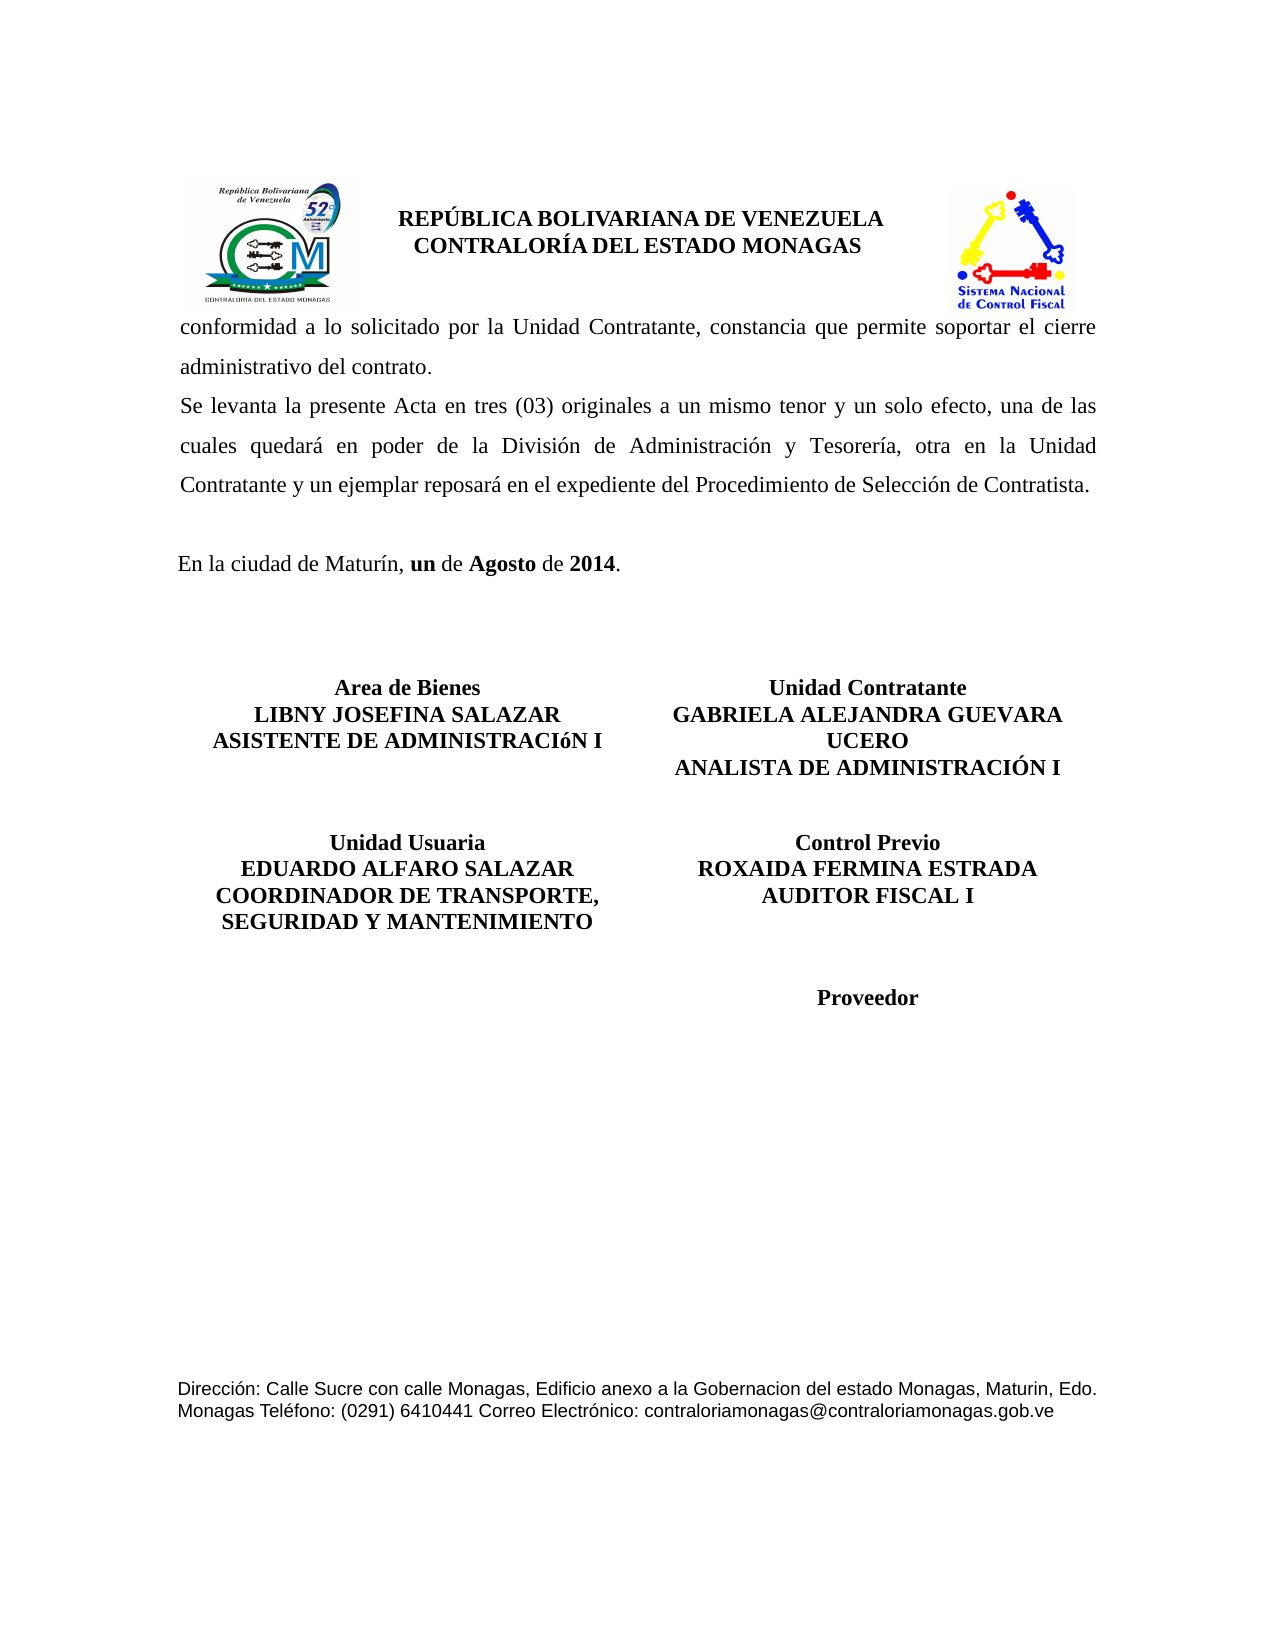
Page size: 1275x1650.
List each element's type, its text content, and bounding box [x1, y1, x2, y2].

table_header Area de Bienes LIBNY JOSEFINA SALAZAR ASISTENTE DE ADMINISTRACIóN I [177, 669, 637, 786]
picture [948, 188, 1076, 312]
table_header Unidad Contratante GABRIELA ALEJANDRA GUEVARA UCERO ANALISTA DE ADMINISTRACIÓN I [638, 669, 1098, 786]
table_cell Control Previo ROXAIDA FERMINA ESTRADA AUDITOR FISCAL I [638, 824, 1098, 940]
text En la ciudad de Maturín, un de Agosto de 2014. [177, 550, 1098, 576]
table_cell [638, 786, 1098, 823]
table_cell [177, 978, 637, 1042]
table_cell Proveedor [638, 978, 1098, 1042]
table_cell Unidad Usuaria EDUARDO ALFARO SALAZAR COORDINADOR DE TRANSPORTE, SEGURIDAD Y MANTENIMIENTO [177, 824, 637, 940]
picture [182, 171, 363, 314]
text Se levanta la presente Acta en tres (03) originales a un mismo tenor y un solo efecto, una de las cuales quedará en poder de la División de Administración y Tesorería, otra en la Unidad Contratante y un ejemplar reposará en el expediente del Procedimiento de Selección de Contratista. [180, 392, 1098, 497]
table_cell [177, 786, 637, 823]
text conformidad a lo solicitado por la Unidad Contratante, constancia que permite soportar el cierre administrativo del contrato. [180, 313, 1098, 379]
table_cell [638, 940, 1098, 978]
table_cell [177, 940, 637, 978]
